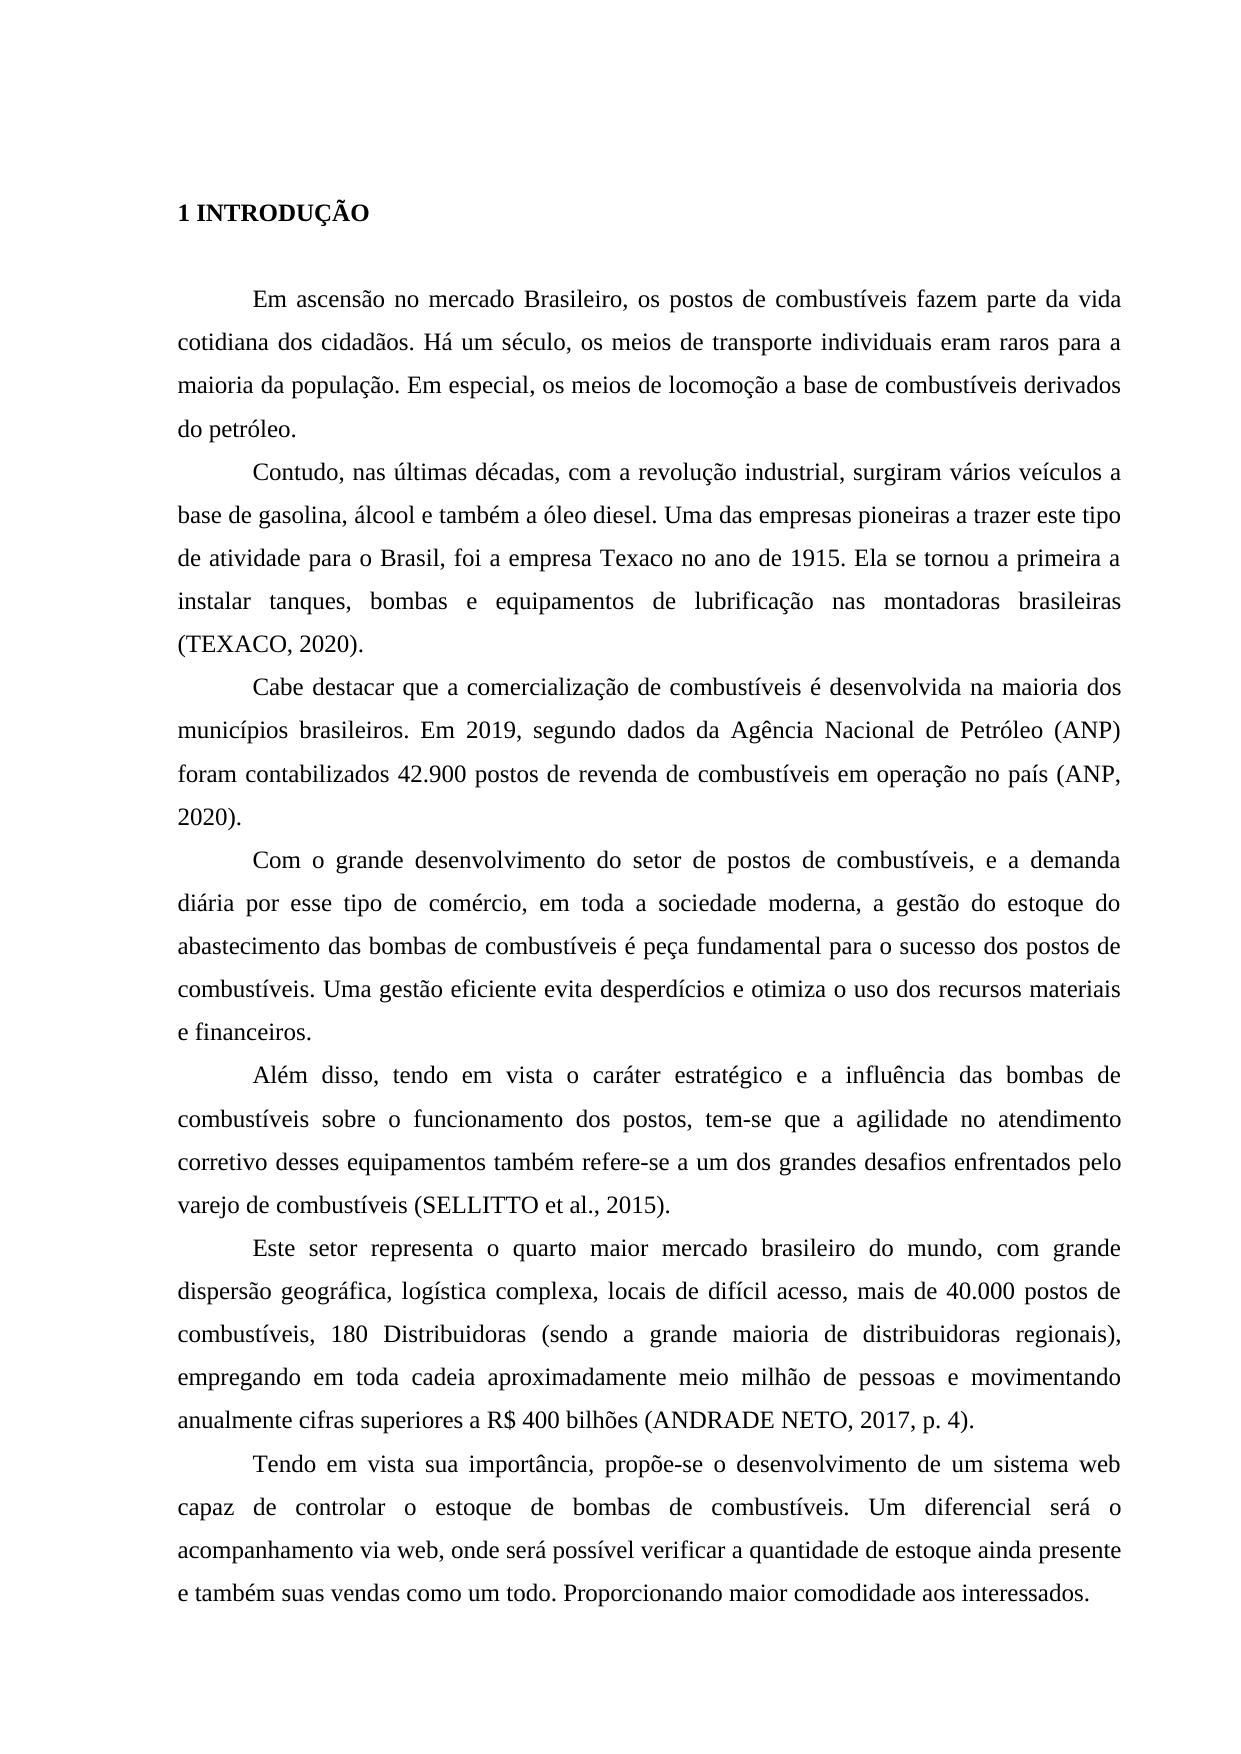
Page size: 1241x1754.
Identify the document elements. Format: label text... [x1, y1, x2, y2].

text Tendo em vista sua importância, propõe-se o desenvolvimento de um sistema web capaz de controlar o estoque de bombas de combustíveis. Um diferencial será o acompanhamento via web, onde será possível verificar a quantidade de estoque ainda presente e também suas vendas como um todo. Proporcionando maior comodidade aos interessados. [177, 1449, 1122, 1607]
text Além disso, tendo em vista o caráter estratégico e a influência das bombas de combustíveis sobre o funcionamento dos postos, tem-se que a agilidade no atendimento corretivo desses equipamentos também refere-se a um dos grandes desafios enfrentados pelo varejo de combustíveis (SELLITTO et al., 2015). [177, 1061, 1122, 1219]
subtitle 1 INTRODUÇÃO [177, 198, 1122, 227]
text Com o grande desenvolvimento do setor de postos de combustíveis, e a demanda diária por esse tipo de comércio, em toda a sociedade moderna, a gestão do estoque do abastecimento das bombas de combustíveis é peça fundamental para o sucesso dos postos de combustíveis. Uma gestão eficiente evita desperdícios e otimiza o uso dos recursos materiais e financeiros. [177, 845, 1122, 1046]
text Este setor representa o quarto maior mercado brasileiro do mundo, com grande dispersão geográfica, logística complexa, locais de difícil acesso, mais de 40.000 postos de combustíveis, 180 Distribuidoras (sendo a grande maioria de distribuidoras regionais), empregando em toda cadeia aproximadamente meio milhão de pessoas e movimentando anualmente cifras superiores a R$ 400 bilhões (ANDRADE NETO, 2017, p. 4). [177, 1233, 1122, 1434]
text Em ascensão no mercado Brasileiro, os postos de combustíveis fazem parte da vida cotidiana dos cidadãos. Há um século, os meios de transporte individuais eram raros para a maioria da população. Em especial, os meios de locomoção a base de combustíveis derivados do petróleo. [177, 284, 1122, 442]
text Contudo, nas últimas décadas, com a revolução industrial, surgiram vários veículos a base de gasolina, álcool e também a óleo diesel. Uma das empresas pioneiras a trazer este tipo de atividade para o Brasil, foi a empresa Texaco no ano de 1915. Ela se tornou a primeira a instalar tanques, bombas e equipamentos de lubrificação nas montadoras brasileiras (TEXACO, 2020). [177, 457, 1122, 658]
text Cabe destacar que a comercialização de combustíveis é desenvolvida na maioria dos municípios brasileiros. Em 2019, segundo dados da Agência Nacional de Petróleo (ANP) foram contabilizados 42.900 postos de revenda de combustíveis em operação no país (ANP, 2020). [177, 672, 1122, 831]
